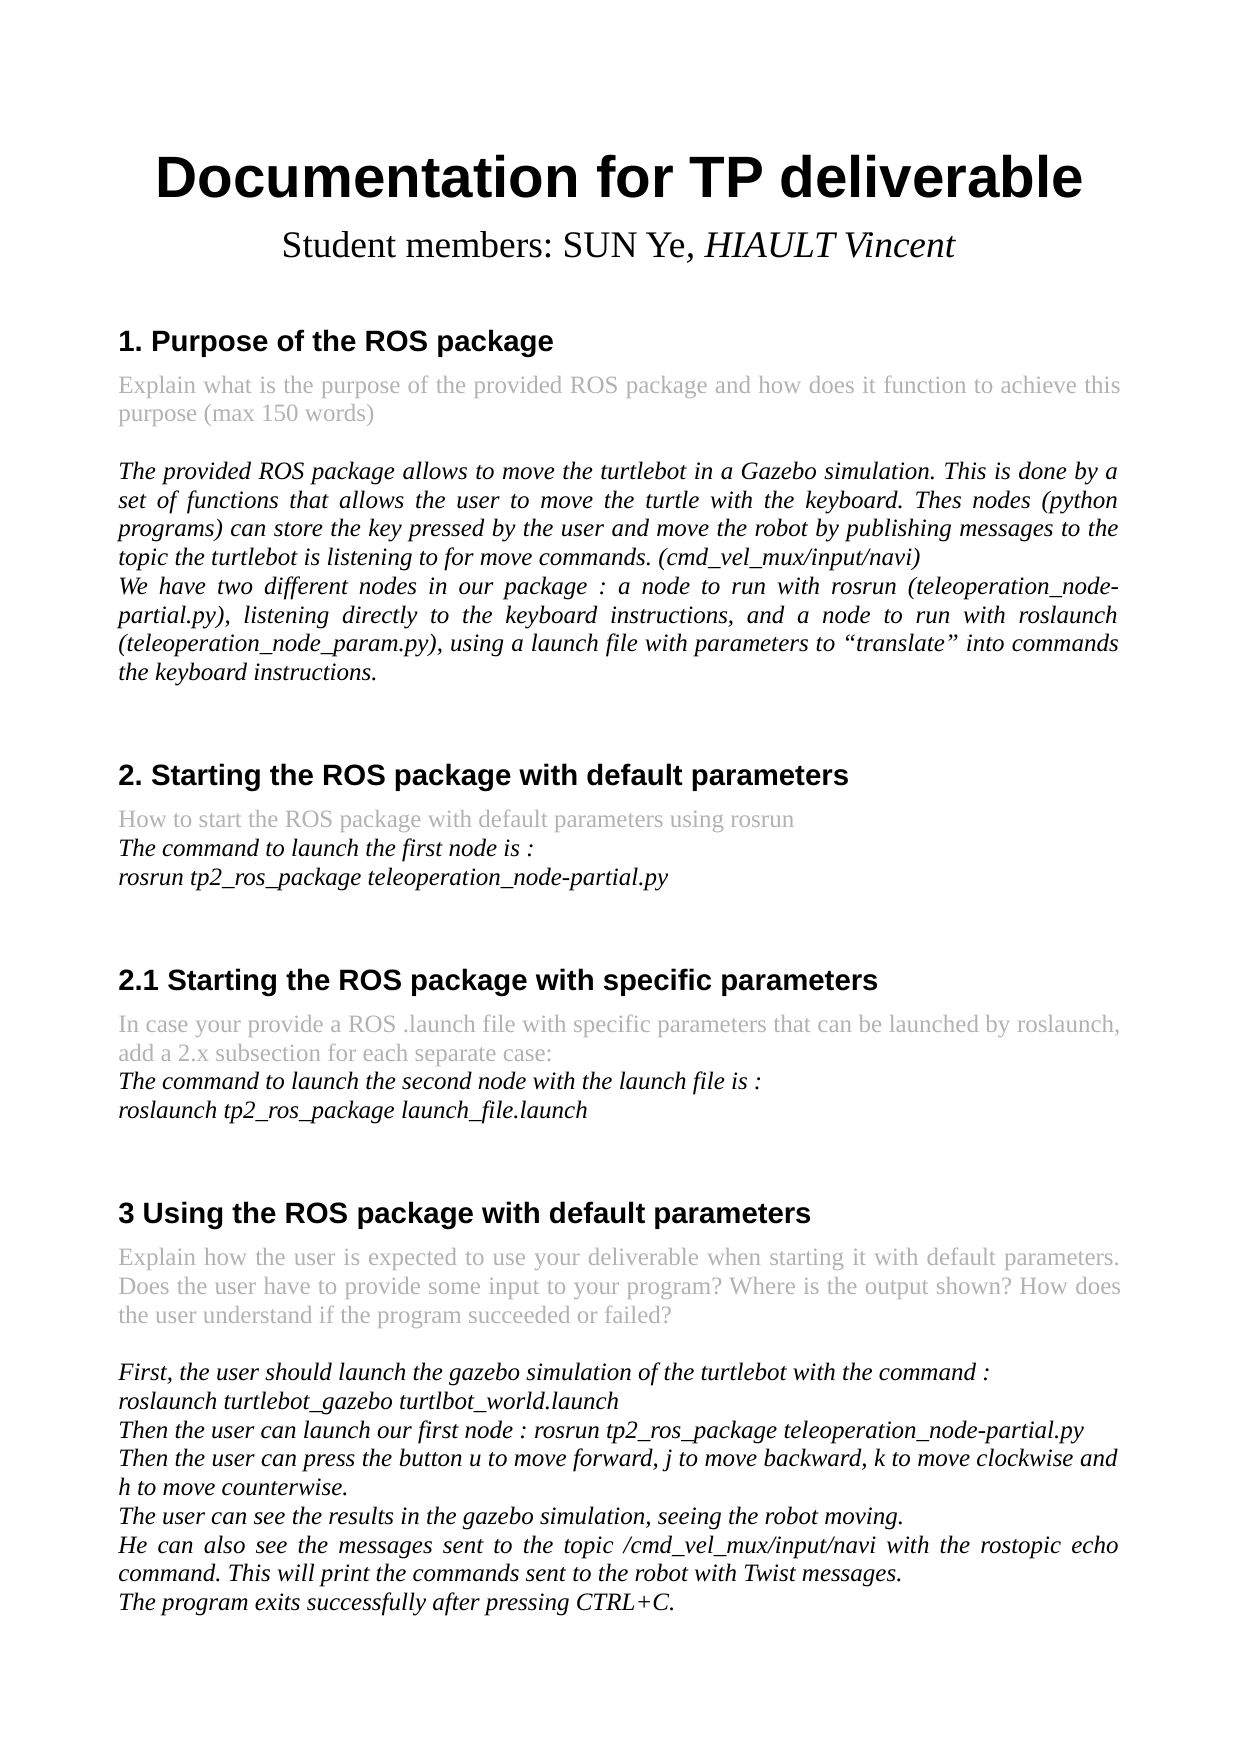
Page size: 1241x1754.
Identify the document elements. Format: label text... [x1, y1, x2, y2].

text roslaunch turtlebot_gazebo turtlbot_world.launch [118, 1386, 1122, 1415]
text In case your provide a ROS .launch file with specific parameters that can be launched by roslaunch, add a 2.x subsection for each separate case: [118, 1009, 1122, 1066]
subtitle 2.1 Starting the ROS package with specific parameters [118, 963, 1122, 996]
subtitle 2. Starting the ROS package with default parameters [118, 758, 1122, 792]
text He can also see the messages sent to the topic /cmd_vel_mux/input/navi with the rostopic echo command. This will print the commands sent to the robot with Twist messages. [118, 1530, 1122, 1587]
subtitle 3 Using the ROS package with default parameters [118, 1196, 1122, 1230]
text The command to launch the second node with the launch file is : [118, 1066, 1122, 1095]
text How to start the ROS package with default parameters using rosrun [118, 804, 1122, 833]
text Then the user can launch our first node : rosrun tp2_ros_package teleoperation_node-partial.py [118, 1415, 1122, 1443]
subtitle 1. Purpose of the ROS package [118, 323, 1122, 357]
text The user can see the results in the gazebo simulation, seeing the robot moving. [118, 1501, 1122, 1530]
text First, the user should launch the gazebo simulation of the turtlebot with the command : [118, 1357, 1122, 1386]
text Explain what is the purpose of the provided ROS package and how does it function to achieve this purpose (max 150 words) [118, 370, 1122, 427]
text Student members: SUN Ye, HIAULT Vincent [118, 223, 1122, 266]
title Documentation for TP deliverable [118, 143, 1122, 210]
text rosrun tp2_ros_package teleoperation_node-partial.py [118, 862, 1122, 891]
text We have two different nodes in our package : a node to run with rosrun (teleoperation_node-partial.py), listening directly to the keyboard instructions, and a node to run with roslaunch (teleoperation_node_param.py), using a launch file with parameters to “translate” into commands the keyboard instructions. [118, 571, 1122, 686]
text roslaunch tp2_ros_package launch_file.launch [118, 1095, 1122, 1124]
text The program exits successfully after pressing CTRL+C. [118, 1587, 1122, 1616]
text Explain how the user is expected to use your deliverable when starting it with default parameters. Does the user have to provide some input to your program? Where is the output shown? How does the user understand if the program succeeded or failed? [118, 1242, 1122, 1328]
text The provided ROS package allows to move the turtlebot in a Gazebo simulation. This is done by a set of functions that allows the user to move the turtle with the keyboard. Thes nodes (python programs) can store the key pressed by the user and move the robot by publishing messages to the topic the turtlebot is listening to for move commands. (cmd_vel_mux/input/navi) [118, 456, 1122, 571]
text Then the user can press the button u to move forward, j to move backward, k to move clockwise and h to move counterwise. [118, 1443, 1122, 1501]
text The command to launch the first node is : [118, 833, 1122, 862]
